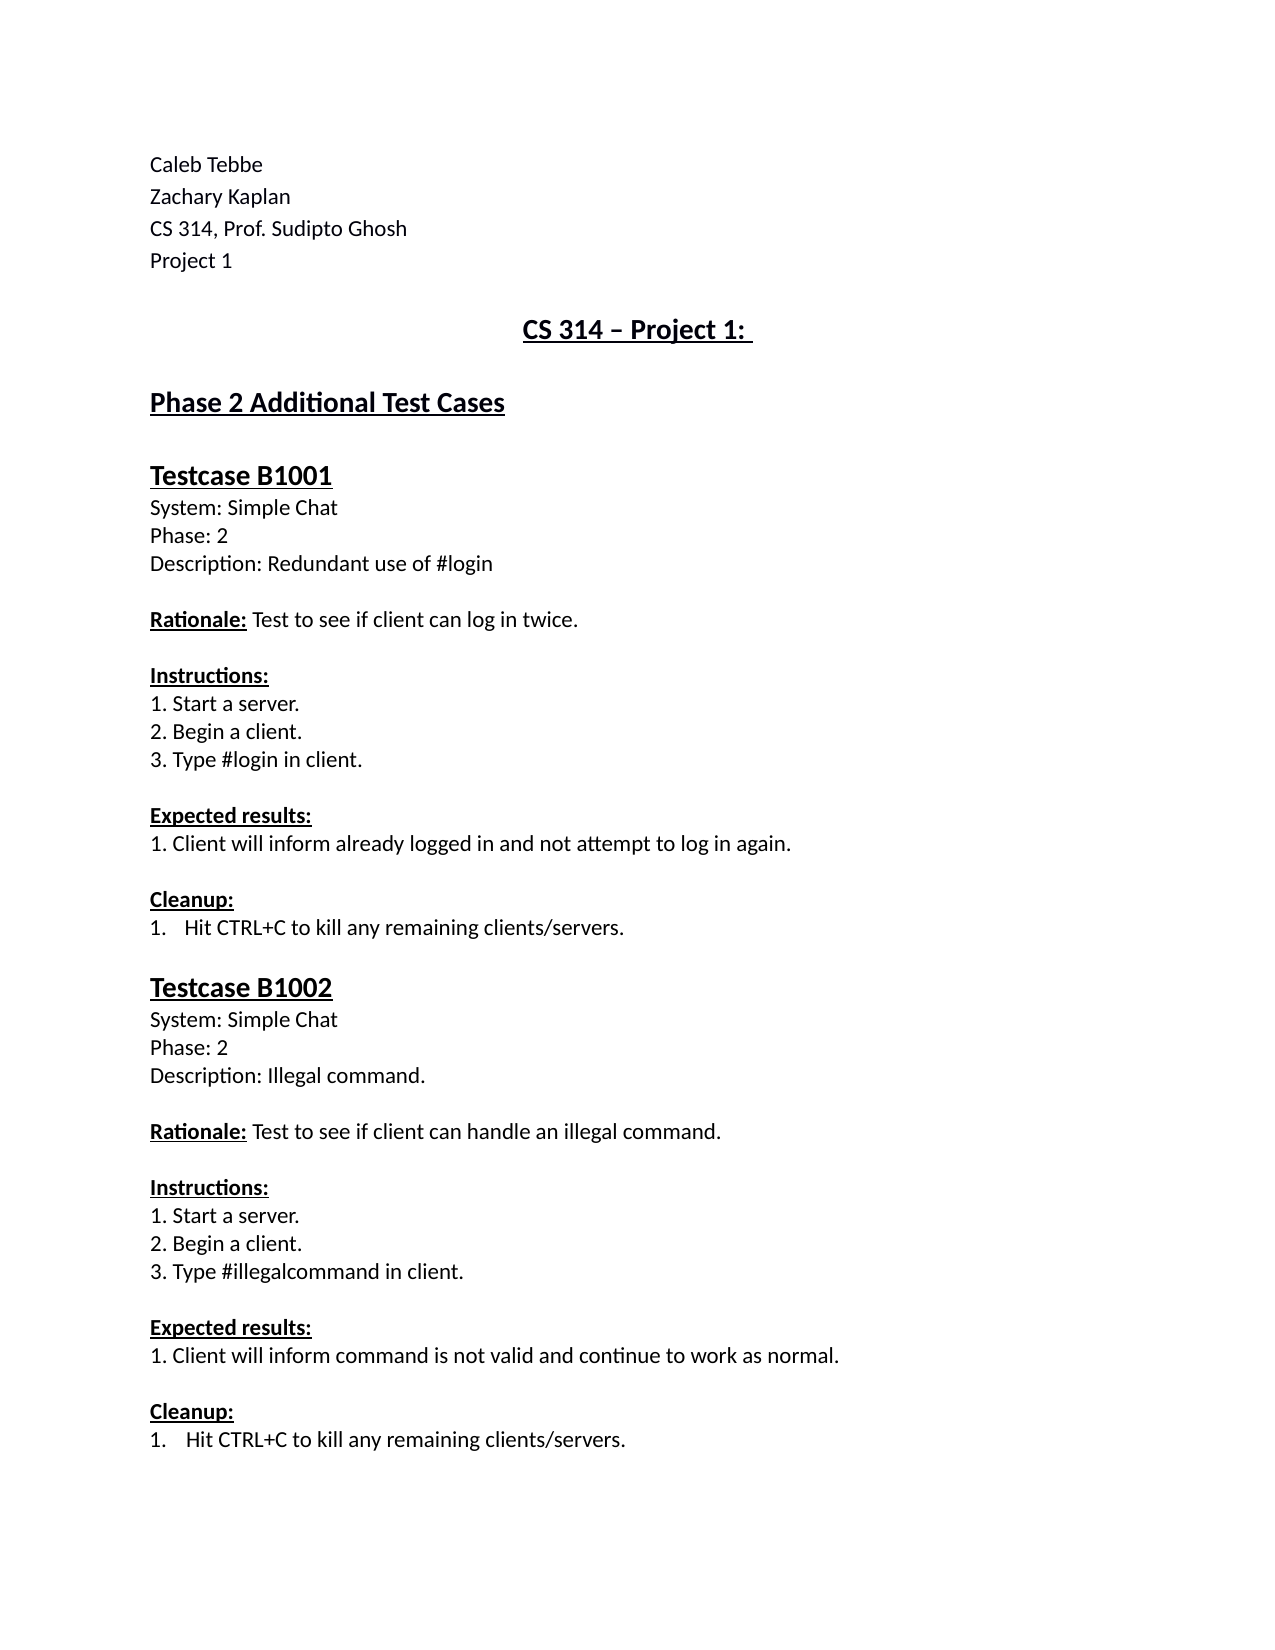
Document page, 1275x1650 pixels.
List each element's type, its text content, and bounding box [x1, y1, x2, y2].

text Cleanup: [150, 1397, 1125, 1425]
text Phase: 2 [150, 1033, 1125, 1061]
text System: Simple Chat [150, 493, 1125, 521]
text Zachary Kaplan [150, 182, 1125, 210]
text Cleanup: [150, 885, 1125, 913]
text 1. Start a server. [150, 1201, 1125, 1229]
text Description: Redundant use of #login [150, 549, 1125, 577]
text Instructions: [150, 661, 1125, 689]
text Testcase B1001 [150, 457, 1125, 493]
text CS 314, Prof. Sudipto Ghosh [150, 214, 1125, 242]
text CS 314 – Project 1: [150, 311, 1125, 347]
text Phase 2 Additional Test Cases [150, 384, 1125, 420]
text Rationale: Test to see if client can handle an illegal command. [150, 1117, 1125, 1145]
list Hit CTRL+C to kill any remaining clients/servers. [149, 1425, 1125, 1453]
text Project 1 [150, 247, 1125, 274]
text 2. Begin a client. [150, 717, 1125, 745]
text 3. Type #illegalcommand in client. [150, 1257, 1125, 1285]
text System: Simple Chat [150, 1005, 1125, 1033]
text Expected results: [150, 801, 1125, 829]
list Hit CTRL+C to kill any remaining clients/servers. [149, 913, 1125, 941]
text Phase: 2 [150, 521, 1125, 549]
text 1. Start a server. [150, 689, 1125, 717]
text Instructions: [150, 1173, 1125, 1201]
text 1. Client will inform already logged in and not attempt to log in again. [150, 829, 1125, 857]
text Testcase B1002 [150, 969, 1125, 1005]
text 3. Type #login in client. [150, 745, 1125, 773]
text Expected results: [150, 1313, 1125, 1341]
text Rationale: Test to see if client can log in twice. [150, 605, 1125, 633]
text Caleb Tebbe [150, 150, 1125, 178]
text 1. Client will inform command is not valid and continue to work as normal. [150, 1341, 1125, 1369]
text 2. Begin a client. [150, 1229, 1125, 1257]
text Description: Illegal command. [150, 1061, 1125, 1089]
